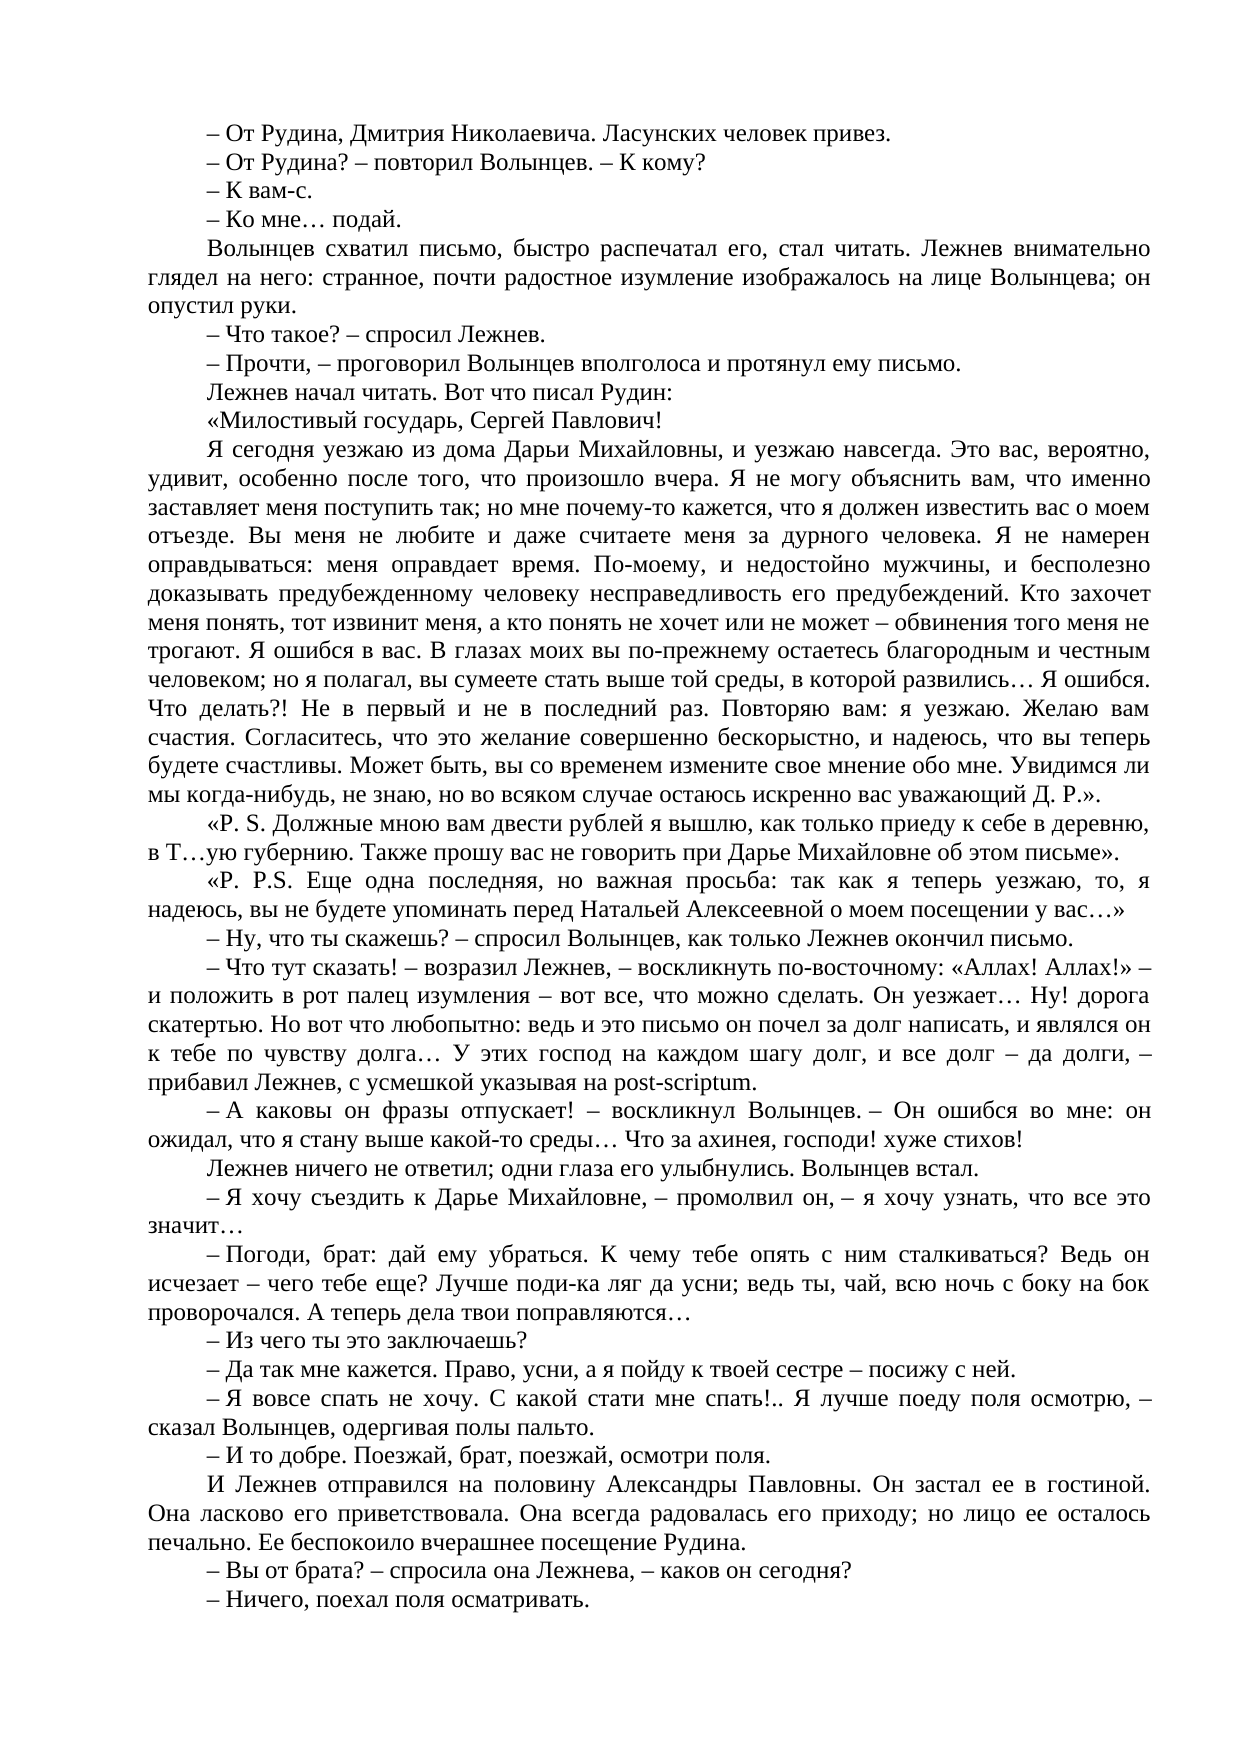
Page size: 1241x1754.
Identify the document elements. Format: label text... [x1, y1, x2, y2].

text Я сегодня уезжаю из дома Дарьи Михайловны, и уезжаю навсегда. Это вас, вероятно, удивит, особенно после того, что произошло вчера. Я не могу объяснить вам, что именно заставляет меня поступить так; но мне почему-то кажется, что я должен известить вас о моем отъезде. Вы меня не любите и даже считаете меня за дурного человека. Я не намерен оправдываться: меня оправдает время. По-моему, и недостойно мужчины, и бесполезно доказывать предубежденному человеку несправедливость его предубеждений. Кто захочет меня понять, тот извинит меня, а кто понять не хочет или не может – обвинения того меня не трогают. Я ошибся в вас. В глазах моих вы по-прежнему остаетесь благородным и честным человеком; но я полагал, вы сумеете стать выше той среды, в которой развились… Я ошибся. Что делать?! Не в первый и не в последний раз. Повторяю вам: я уезжаю. Желаю вам счастия. Согласитесь, что это желание совершенно бескорыстно, и надеюсь, что вы теперь будете счастливы. Может быть, вы со временем измените свое мнение обо мне. Увидимся ли мы когда-нибудь, не знаю, но во всяком случае остаюсь искренно вас уважающий Д. Р.». [148, 434, 1152, 808]
text – Да так мне кажется. Право, усни, а я пойду к твоей сестре – посижу с ней. [148, 1354, 1152, 1383]
text – Ничего, поехал поля осматривать. [148, 1584, 1152, 1613]
text – Что тут сказать! – возразил Лежнев, – воскликнуть по-восточному: «Аллах! Аллах!» – и положить в рот палец изумления – вот все, что можно сделать. Он уезжает… Ну! дорога скатертью. Но вот что любопытно: ведь и это письмо он почел за долг написать, и являлся он к тебе по чувству долга… У этих господ на каждом шагу долг, и все долг – да долги, – прибавил Лежнев, с усмешкой указывая на post-scriptum. [148, 952, 1152, 1096]
text – Я хочу съездить к Дарье Михайловне, – промолвил он, – я хочу узнать, что все это значит… [148, 1182, 1152, 1239]
text – Я вовсе спать не хочу. С какой стати мне спать!.. Я лучше поеду поля осмотрю, – сказал Волынцев, одергивая полы пальто. [148, 1383, 1152, 1441]
text – Ну, что ты скажешь? – спросил Волынцев, как только Лежнев окончил письмо. [148, 923, 1152, 952]
text – Из чего ты это заключаешь? [148, 1326, 1152, 1354]
text Лежнев ничего не ответил; одни глаза его улыбнулись. Волынцев встал. [148, 1153, 1152, 1182]
text Волынцев схватил письмо, быстро распечатал его, стал читать. Лежнев внимательно глядел на него: странное, почти радостное изумление изображалось на лице Волынцева; он опустил руки. [148, 233, 1152, 319]
text «Милостивый государь, Сергей Павлович! [148, 406, 1152, 434]
text – От Рудина? – повторил Волынцев. – К кому? [148, 147, 1152, 176]
text – Вы от брата? – спросила она Лежнева, – каков он сегодня? [148, 1556, 1152, 1584]
text – К вам-с. [148, 176, 1152, 204]
text – Ко мне… подай. [148, 204, 1152, 233]
text – Погоди, брат: дай ему убраться. К чему тебе опять с ним сталкиваться? Ведь он исчезает – чего тебе еще? Лучше поди-ка ляг да усни; ведь ты, чай, всю ночь с боку на бок проворочался. А теперь дела твои поправляются… [148, 1239, 1152, 1326]
text И Лежнев отправился на половину Александры Павловны. Он застал ее в гостиной. Она ласково его приветствовала. Она всегда радовалась его приходу; но лицо ее осталось печально. Ее беспокоило вчерашнее посещение Рудина. [148, 1469, 1152, 1556]
text – Прочти, – проговорил Волынцев вполголоса и протянул ему письмо. [148, 348, 1152, 377]
text «Р. S. Должные мною вам двести рублей я вышлю, как только приеду к себе в деревню, в Т…ую губернию. Также прошу вас не говорить при Дарье Михайловне об этом письме». [148, 808, 1152, 866]
text – А каковы он фразы отпускает! – воскликнул Волынцев. – Он ошибся во мне: он ожидал, что я стану выше какой-то среды… Что за ахинея, господи! хуже стихов! [148, 1096, 1152, 1153]
text Лежнев начал читать. Вот что писал Рудин: [148, 377, 1152, 406]
text – Что такое? – спросил Лежнев. [148, 319, 1152, 348]
text – От Рудина, Дмитрия Николаевича. Ласунских человек привез. [148, 118, 1152, 147]
text – И то добре. Поезжай, брат, поезжай, осмотри поля. [148, 1441, 1152, 1469]
text «Р. Р.S. Еще одна последняя, но важная просьба: так как я теперь уезжаю, то, я надеюсь, вы не будете упоминать перед Натальей Алексеевной о моем посещении у вас…» [148, 866, 1152, 923]
